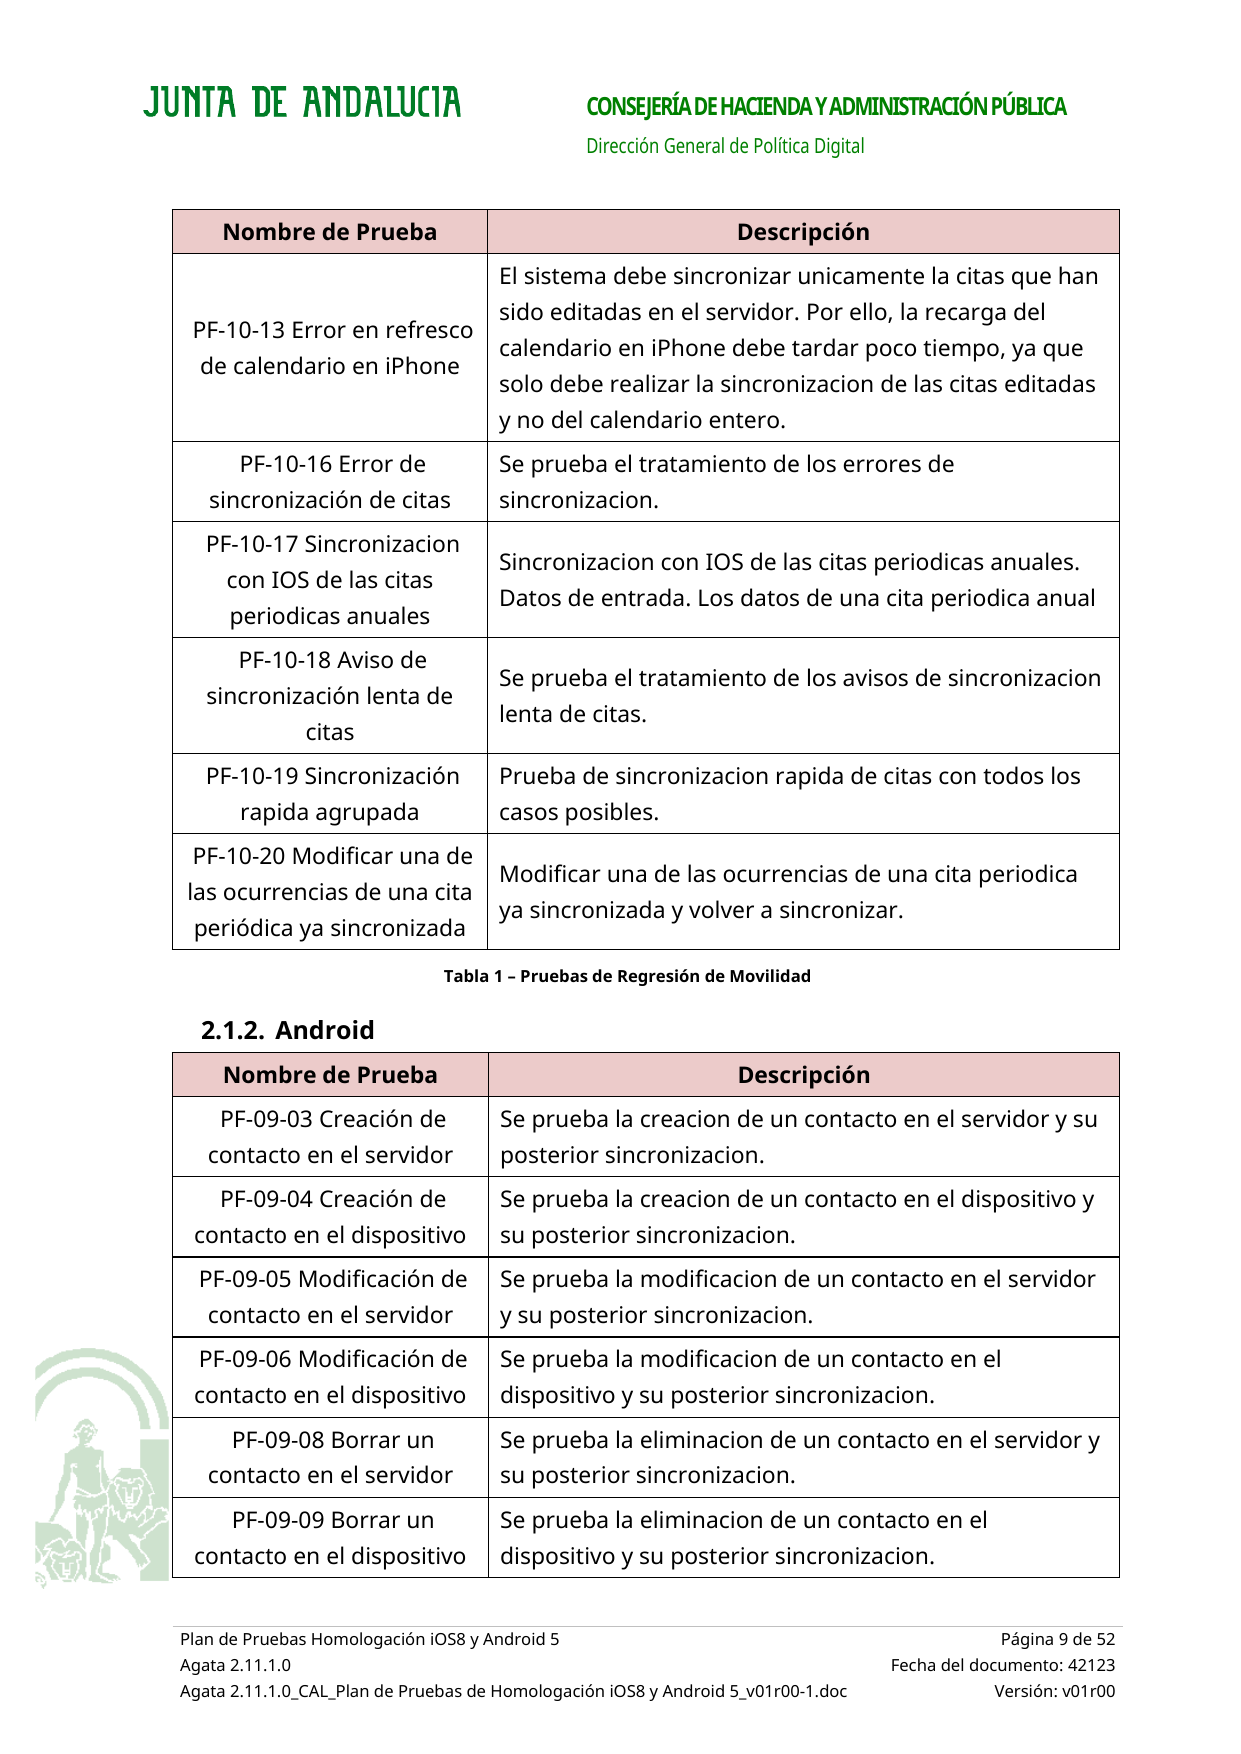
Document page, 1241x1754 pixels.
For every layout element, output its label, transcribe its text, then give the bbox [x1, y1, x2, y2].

table_cell Se prueba la modificacion de un contacto en el servidor y su posterior sincronizacion. [489, 1258, 1119, 1336]
table_header Descripción [488, 210, 1119, 253]
table_cell PF-09-09 Borrar un contacto en el dispositivo [173, 1498, 488, 1577]
table_header Nombre de Prueba [173, 1053, 488, 1096]
table_cell PF-10-13 Error en refresco de calendario en iPhone [173, 254, 487, 441]
table_cell PF-10-19 Sincronización rapida agrupada [173, 754, 487, 833]
text Tabla 1 – Pruebas de Regresión de Movilidad [148, 963, 1107, 988]
table_cell PF-09-06 Modificación de contacto en el dispositivo [173, 1338, 488, 1417]
picture [143, 86, 461, 117]
table_cell PF-10-18 Aviso de sincronización lenta de citas [173, 638, 487, 753]
table_cell PF-09-04 Creación de contacto en el dispositivo [173, 1177, 488, 1256]
table_cell Se prueba el tratamiento de los errores de sincronizacion. [488, 442, 1119, 521]
table_cell PF-10-16 Error de sincronización de citas [173, 442, 487, 521]
table_cell Sincronizacion con IOS de las citas periodicas anuales. Datos de entrada. Los datos de una cita periodica anual [488, 522, 1119, 637]
table_cell Se prueba la eliminacion de un contacto en el dispositivo y su posterior sincronizacion. [489, 1498, 1119, 1577]
table_cell Se prueba la creacion de un contacto en el dispositivo y su posterior sincronizacion. [489, 1177, 1119, 1256]
table_cell PF-10-17 Sincronizacion con IOS de las citas periodicas anuales [173, 522, 487, 637]
table_header Nombre de Prueba [173, 210, 487, 253]
table_cell PF-09-08 Borrar un contacto en el servidor [173, 1418, 488, 1497]
table_cell PF-09-05 Modificación de contacto en el servidor [173, 1258, 488, 1336]
table_cell Se prueba la modificacion de un contacto en el dispositivo y su posterior sincronizacion. [489, 1338, 1119, 1417]
table_cell Prueba de sincronizacion rapida de citas con todos los casos posibles. [488, 754, 1119, 833]
table_cell PF-10-20 Modificar una de las ocurrencias de una cita periódica ya sincronizada [173, 834, 487, 949]
table_cell Modificar una de las ocurrencias de una cita periodica ya sincronizada y volver a sincronizar. [488, 834, 1119, 949]
table_cell Se prueba la eliminacion de un contacto en el servidor y su posterior sincronizacion. [489, 1418, 1119, 1497]
subtitle Android [201, 1013, 1107, 1047]
table_cell Se prueba el tratamiento de los avisos de sincronizacion lenta de citas. [488, 638, 1119, 753]
table_cell Se prueba la creacion de un contacto en el servidor y su posterior sincronizacion. [489, 1097, 1119, 1176]
table_cell PF-09-03 Creación de contacto en el servidor [173, 1097, 488, 1176]
table_cell El sistema debe sincronizar unicamente la citas que han sido editadas en el servidor. Por ello, la recarga del calendario en iPhone debe tardar poco tiempo, ya que solo debe realizar la sincronizacion de las citas editadas y no del calendario entero. [488, 254, 1119, 441]
table_header Descripción [489, 1053, 1119, 1096]
